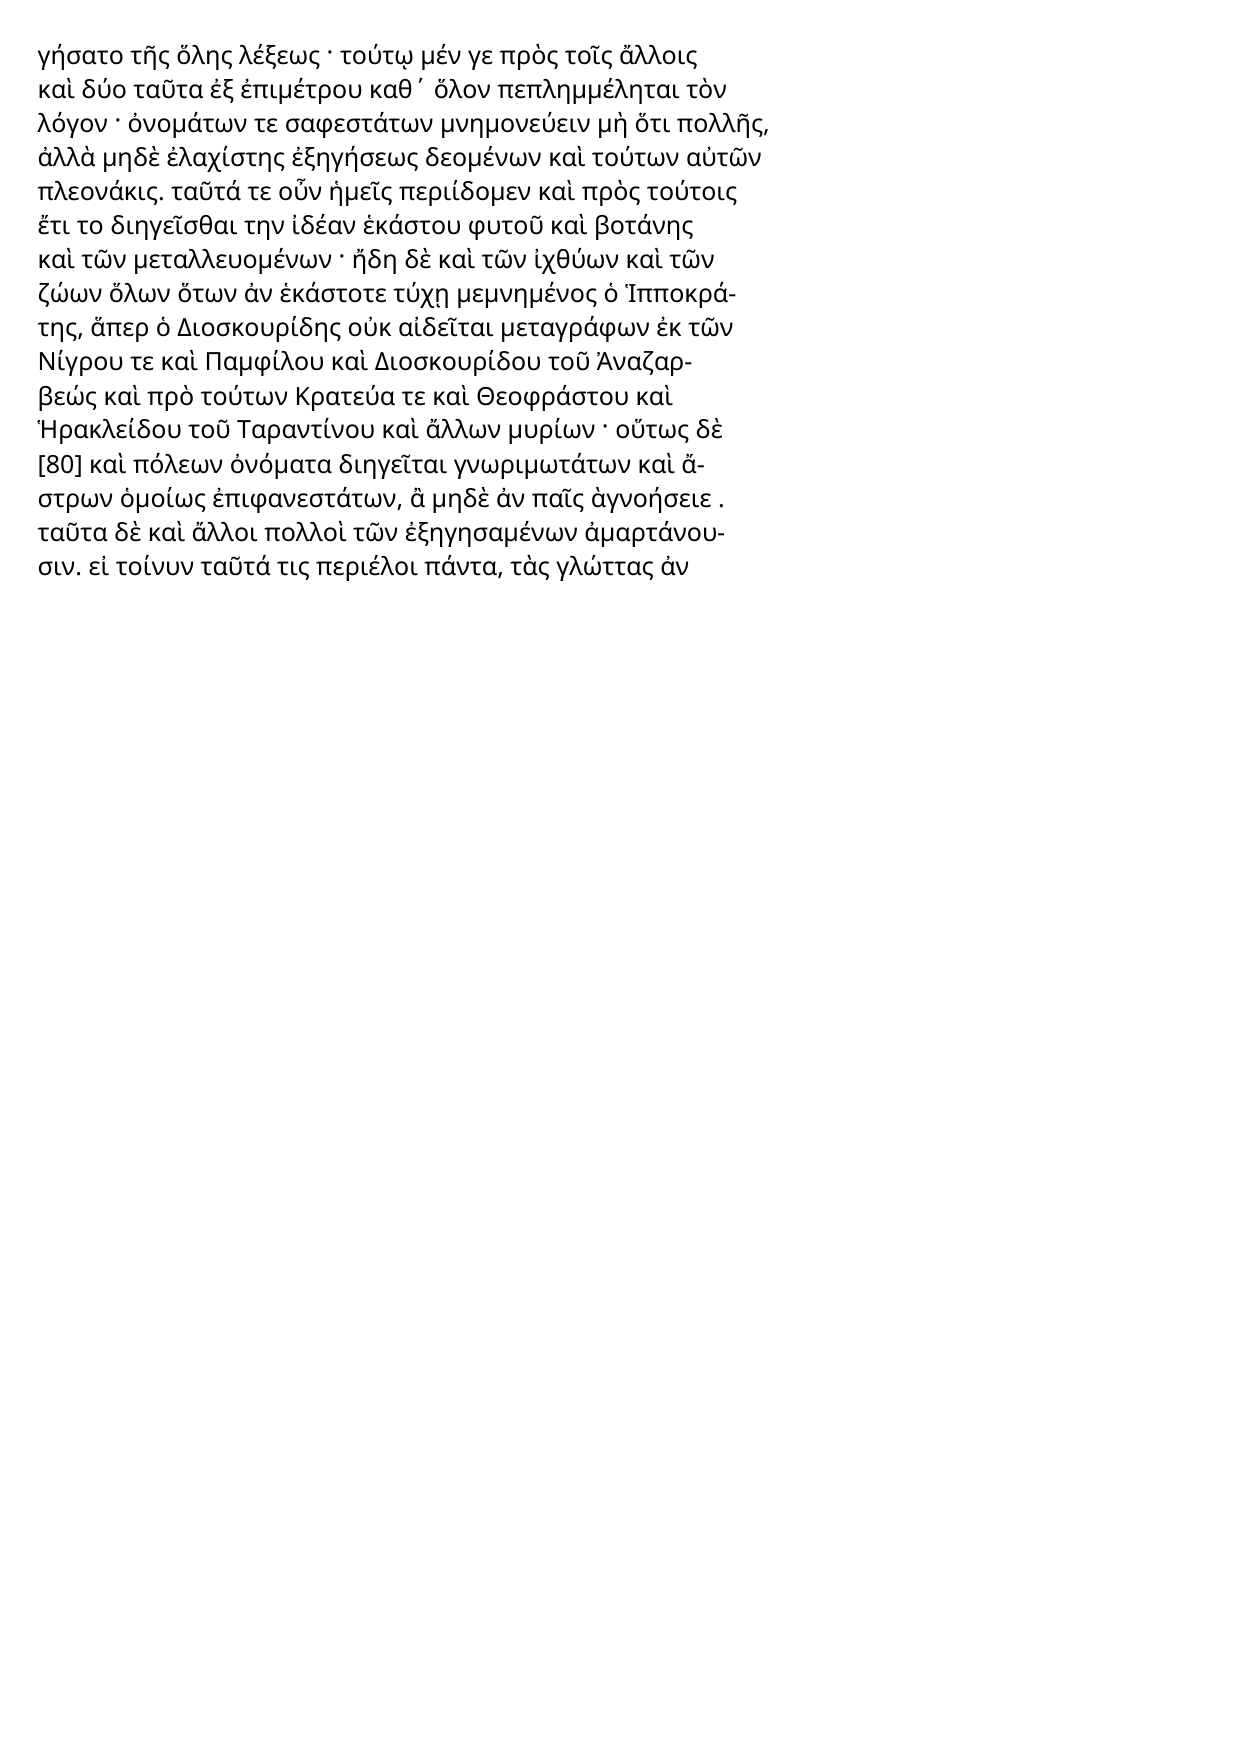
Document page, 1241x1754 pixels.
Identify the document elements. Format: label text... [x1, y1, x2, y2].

text γήσατο τῆς ὅλης λέξεως · τούτῳ μέν γε πρὸς τοῖς ἄλλοις καὶ δύο ταῦτα ἐξ ἐπιμέτρου καθ΄ ὅλον πεπλημμέληται τὸν λόγον · ὀνομάτων τε σαφεστάτων μνημονεύειν μὴ ὅτι πολλῆς, ἀλλὰ μηδὲ ἐλαχίστης ἐξηγήσεως δεομένων καὶ τούτων αὐτῶν πλεονάκις. ταῦτά τε οὖν ἡμεῖς περιίδομεν καὶ πρὸς τούτοις ἔτι το διηγεῖσθαι την ἰδέαν ἑκάστου φυτοῦ καὶ βοτάνης καὶ τῶν μεταλλευομένων · ἤδη δὲ καὶ τῶν ἰχθύων καὶ τῶν ζώων ὅλων ὅτων ἀν ἑκάστοτε τύχῃ μεμνημένος ὁ Ἱπποκρά- της, ἅπερ ὁ Διοσκουρίδης οὐκ αἰδεῖται μεταγράφων ἐκ τῶν Νίγρου τε καὶ Παμφίλου καὶ Διοσκουρίδου τοῦ Ἀναζαρ- βεώς καὶ πρὸ τούτων Κρατεύα τε καὶ Θεοφράστου καὶ Ἡρακλείδου τοῦ Ταραντίνου καὶ ἄλλων μυρίων · οὕτως δὲ [80] καὶ πόλεων ὀνόματα διηγεῖται γνωριμωτάτων καὶ ἄ- στρων ὁμοίως ἐπιφανεστάτων, ἂ μηδὲ ἀν παῖς ὰγνοήσειε . ταῦτα δὲ καὶ ἄλλοι πολλοὶ τῶν ἐξηγησαμένων ἀμαρτάνου- σιν. εἰ τοίνυν ταῦτά τις περιέλοι πάντα, τὰς γλώττας ἀν [37, 37, 1203, 582]
